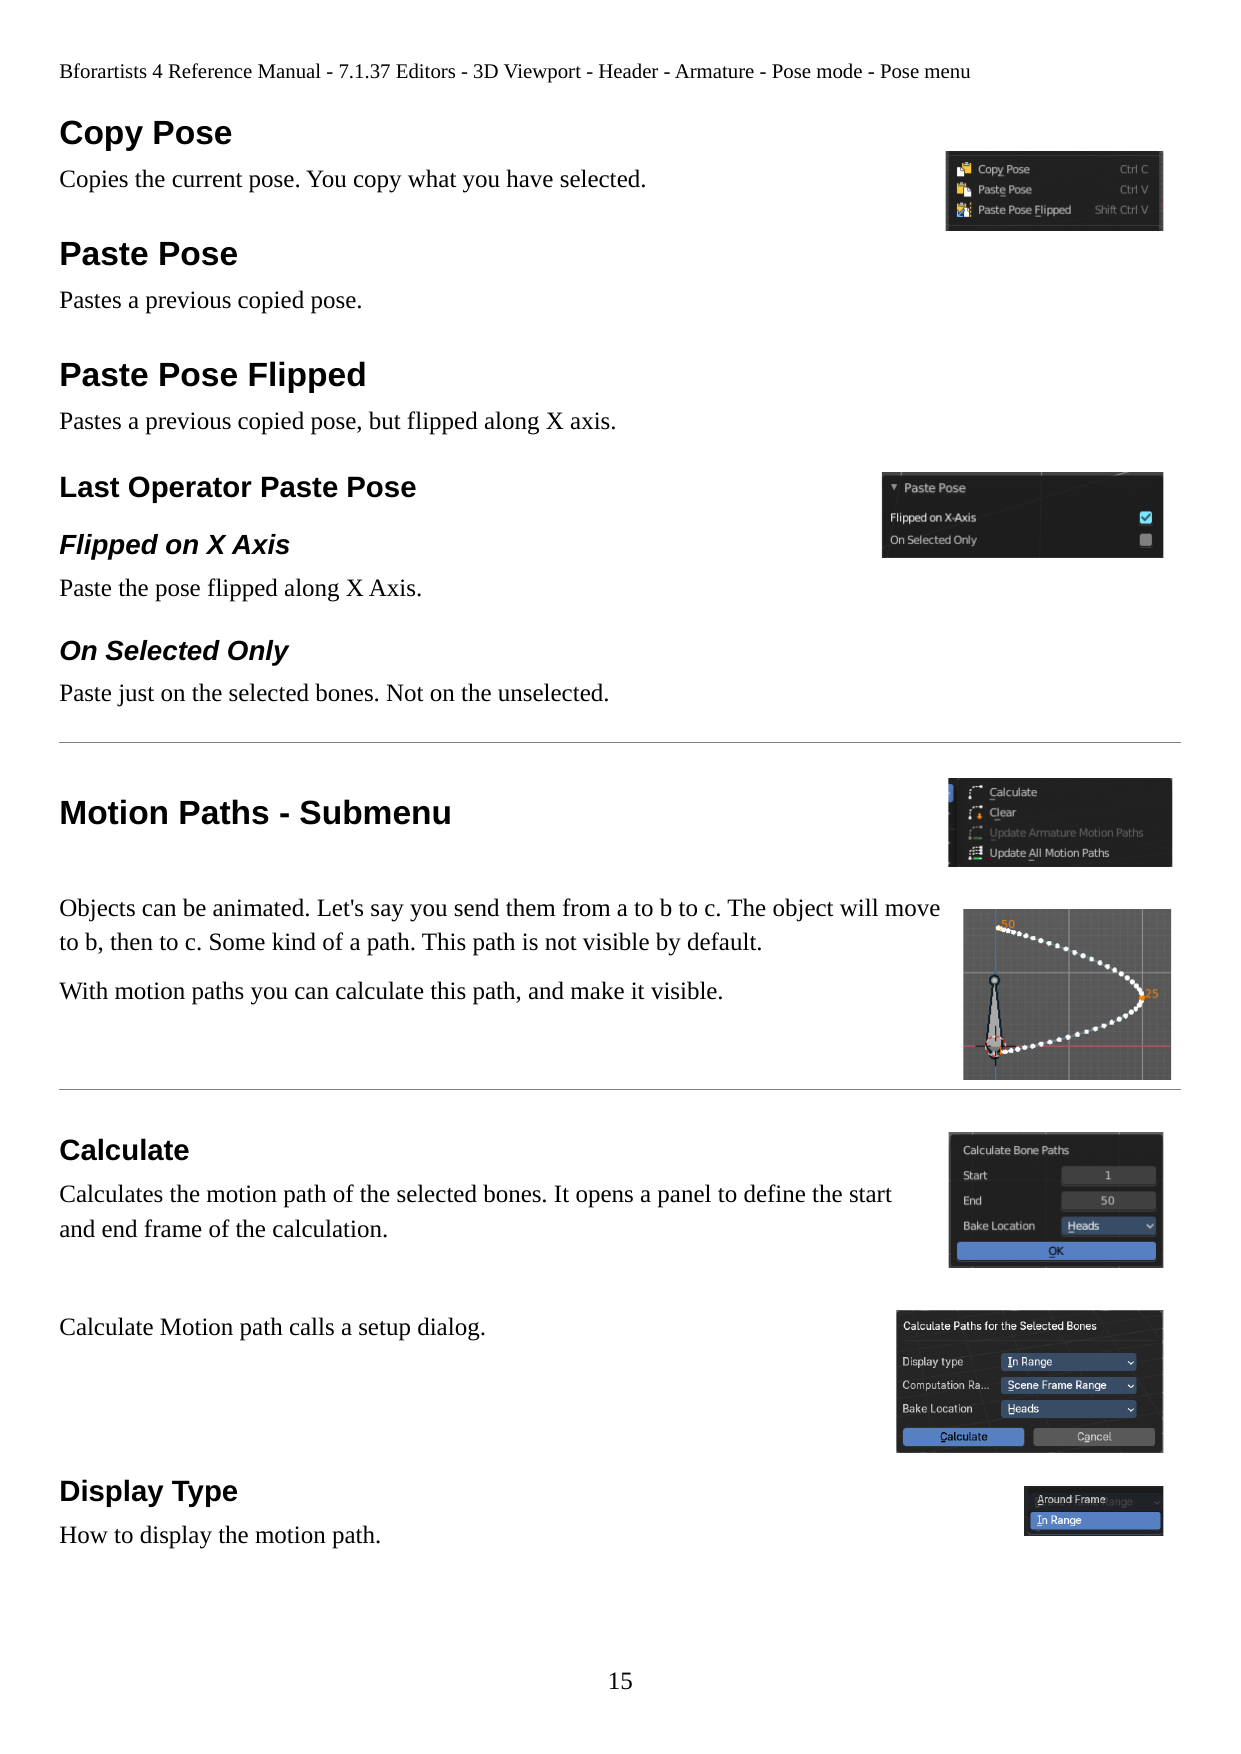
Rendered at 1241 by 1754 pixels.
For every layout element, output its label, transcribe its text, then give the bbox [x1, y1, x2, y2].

subtitle Copy Pose [59, 113, 1181, 151]
text With motion paths you can calculate this path, and make it visible. [59, 976, 963, 1005]
text Calculate Motion path calls a setup dialog. [59, 1312, 896, 1341]
picture [896, 1310, 1164, 1453]
subtitle Paste Pose Flipped [59, 355, 1181, 393]
text Copies the current pose. You copy what you have selected. [59, 164, 945, 192]
subtitle Paste Pose [59, 234, 1181, 272]
text Pastes a previous copied pose, but flipped along X axis. [59, 406, 1181, 434]
subtitle Display Type [59, 1474, 1181, 1508]
picture [945, 151, 1164, 231]
text Paste the pose flipped along X Axis. [59, 573, 1181, 601]
subtitle On Selected Only [59, 634, 1181, 666]
picture [948, 1132, 1164, 1268]
text Objects can be animated. Let's say you send them from a to b to c. The object will move to b, then to c. Some kind of a path. This path is not visible by default. [59, 893, 1181, 956]
picture [963, 909, 1172, 1080]
text How to display the motion path. [59, 1520, 1181, 1549]
subtitle Last Operator Paste Pose [59, 469, 1181, 503]
subtitle Calculate [59, 1133, 948, 1167]
picture [1024, 1486, 1164, 1536]
text Paste just on the selected bones. Not on the unselected. [59, 678, 1181, 707]
subtitle [1164, 1133, 1181, 1167]
picture [881, 472, 1164, 558]
text Pastes a previous copied pose. [59, 285, 1181, 313]
text Calculates the motion path of the selected bones. It opens a panel to define the start and end frame of the calculation. [59, 1179, 948, 1243]
picture [948, 778, 1173, 867]
subtitle Flipped on X Axis [59, 528, 1181, 560]
subtitle Motion Paths - Submenu [59, 793, 948, 831]
